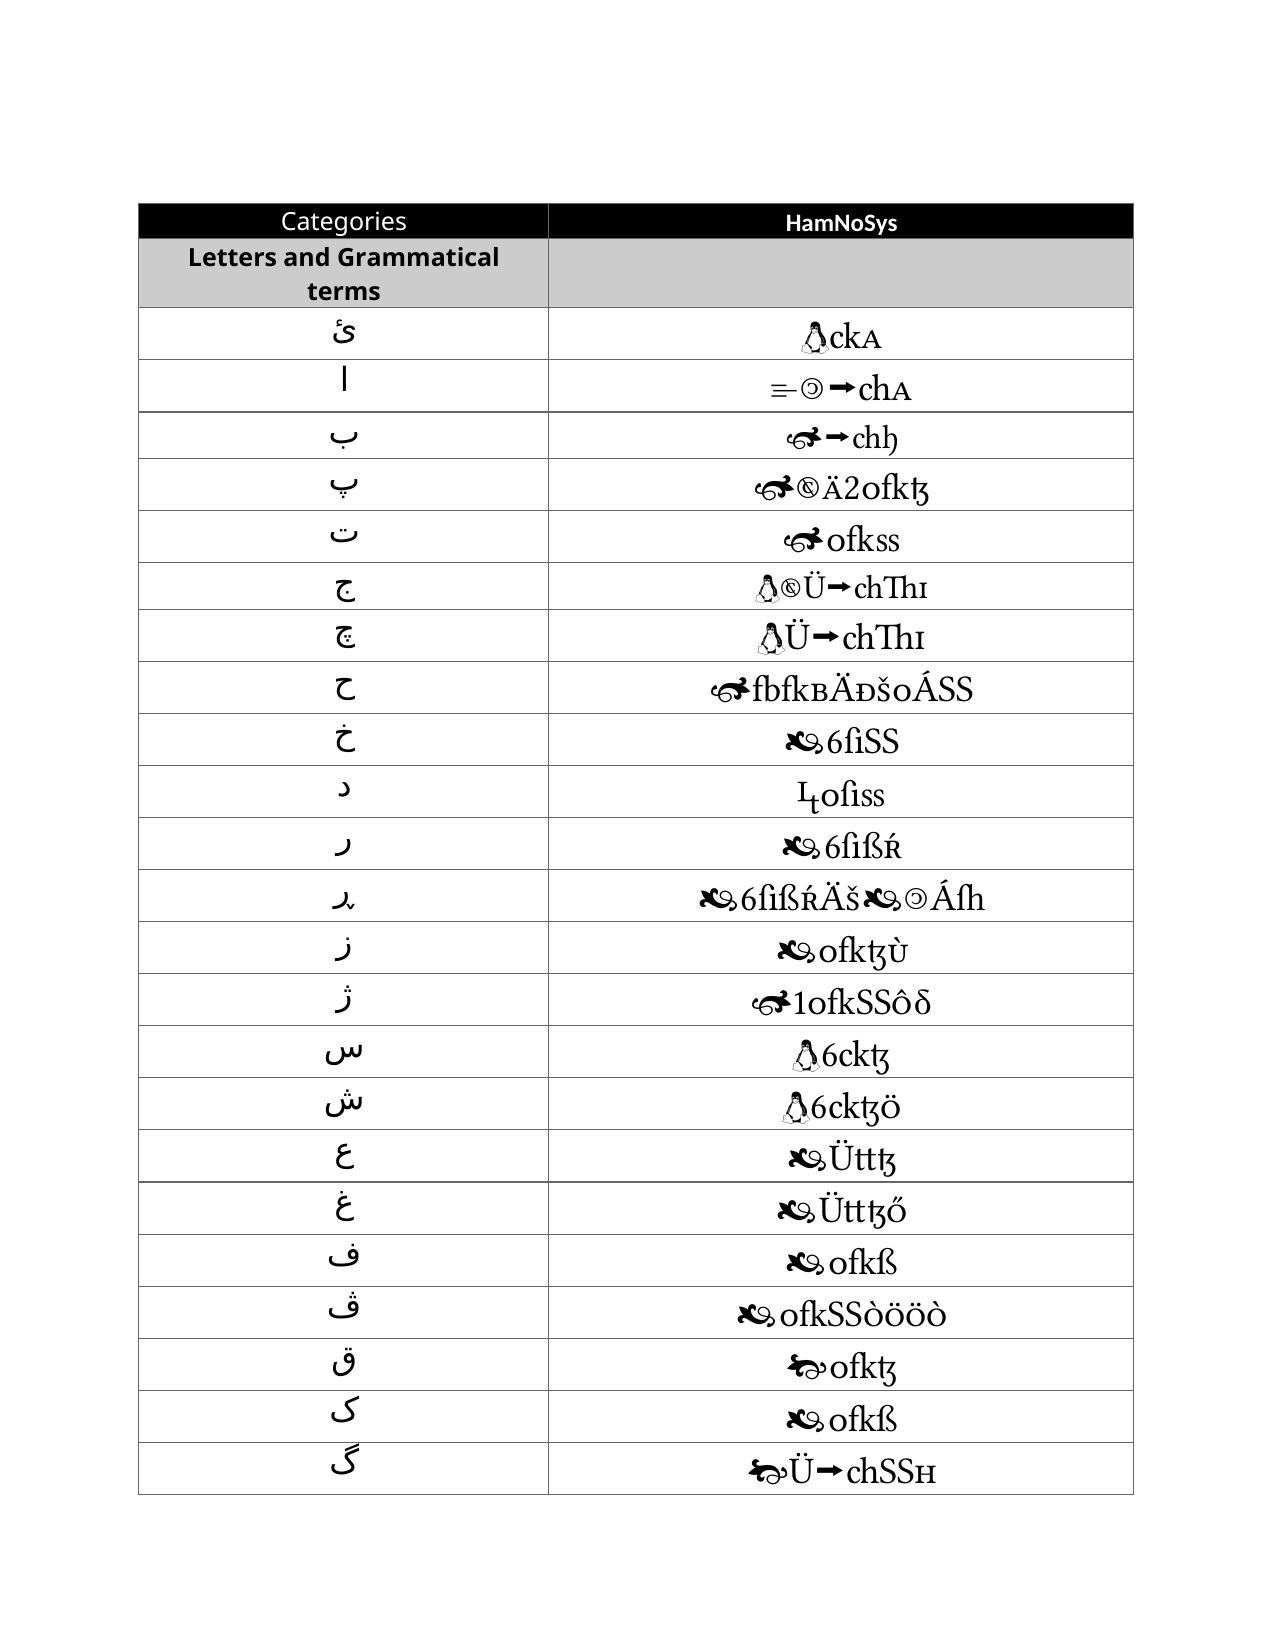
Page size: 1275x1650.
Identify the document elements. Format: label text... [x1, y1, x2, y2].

table_cell ب [139, 413, 548, 458]
table_cell گ [139, 1443, 548, 1494]
table_cell  [549, 1130, 1133, 1181]
table_cell  [549, 459, 1133, 510]
table_cell  [549, 974, 1133, 1025]
table_cell ژ [139, 974, 548, 1025]
table_cell ش [139, 1078, 548, 1129]
table_cell  [549, 563, 1133, 608]
table_cell [549, 239, 1133, 307]
table_cell  [549, 1078, 1133, 1129]
table_cell خ [139, 714, 548, 765]
table_cell  [549, 1235, 1133, 1286]
table_cell  [549, 1026, 1133, 1077]
table_cell  [549, 1391, 1133, 1442]
table_cell ت [139, 511, 548, 562]
table_cell ئ [139, 308, 548, 359]
table_cell ک [139, 1391, 548, 1442]
table_cell  [549, 610, 1133, 661]
table_cell ز [139, 922, 548, 973]
table_header Categories [139, 204, 548, 238]
table_cell ع [139, 1130, 548, 1181]
table_cell  [549, 870, 1133, 921]
table_header HamNoSys [549, 204, 1133, 238]
table_cell ڕ [139, 870, 548, 921]
table_cell ف [139, 1235, 548, 1286]
table_cell  [549, 766, 1133, 817]
table_cell  [549, 413, 1133, 458]
table_cell  [549, 922, 1133, 973]
table_cell  [549, 511, 1133, 562]
table_cell پ [139, 459, 548, 510]
table_cell  [549, 1443, 1133, 1494]
table_cell Letters and Grammatical terms [139, 239, 548, 307]
table_cell س [139, 1026, 548, 1077]
table_cell غ [139, 1183, 548, 1233]
table_cell  [549, 662, 1133, 713]
table_cell  [549, 1287, 1133, 1338]
table_cell ا [139, 360, 548, 411]
table_cell  [549, 818, 1133, 869]
table_cell ر [139, 818, 548, 869]
table_cell چ [139, 610, 548, 661]
table_cell د [139, 766, 548, 817]
table_cell  [549, 360, 1133, 411]
table_cell ڤ [139, 1287, 548, 1338]
table_cell ج [139, 563, 548, 608]
table_cell ح [139, 662, 548, 713]
table_cell  [549, 308, 1133, 359]
table_cell  [549, 714, 1133, 765]
table_cell ق [139, 1339, 548, 1390]
table_cell  [549, 1183, 1133, 1233]
table_cell  [549, 1339, 1133, 1390]
